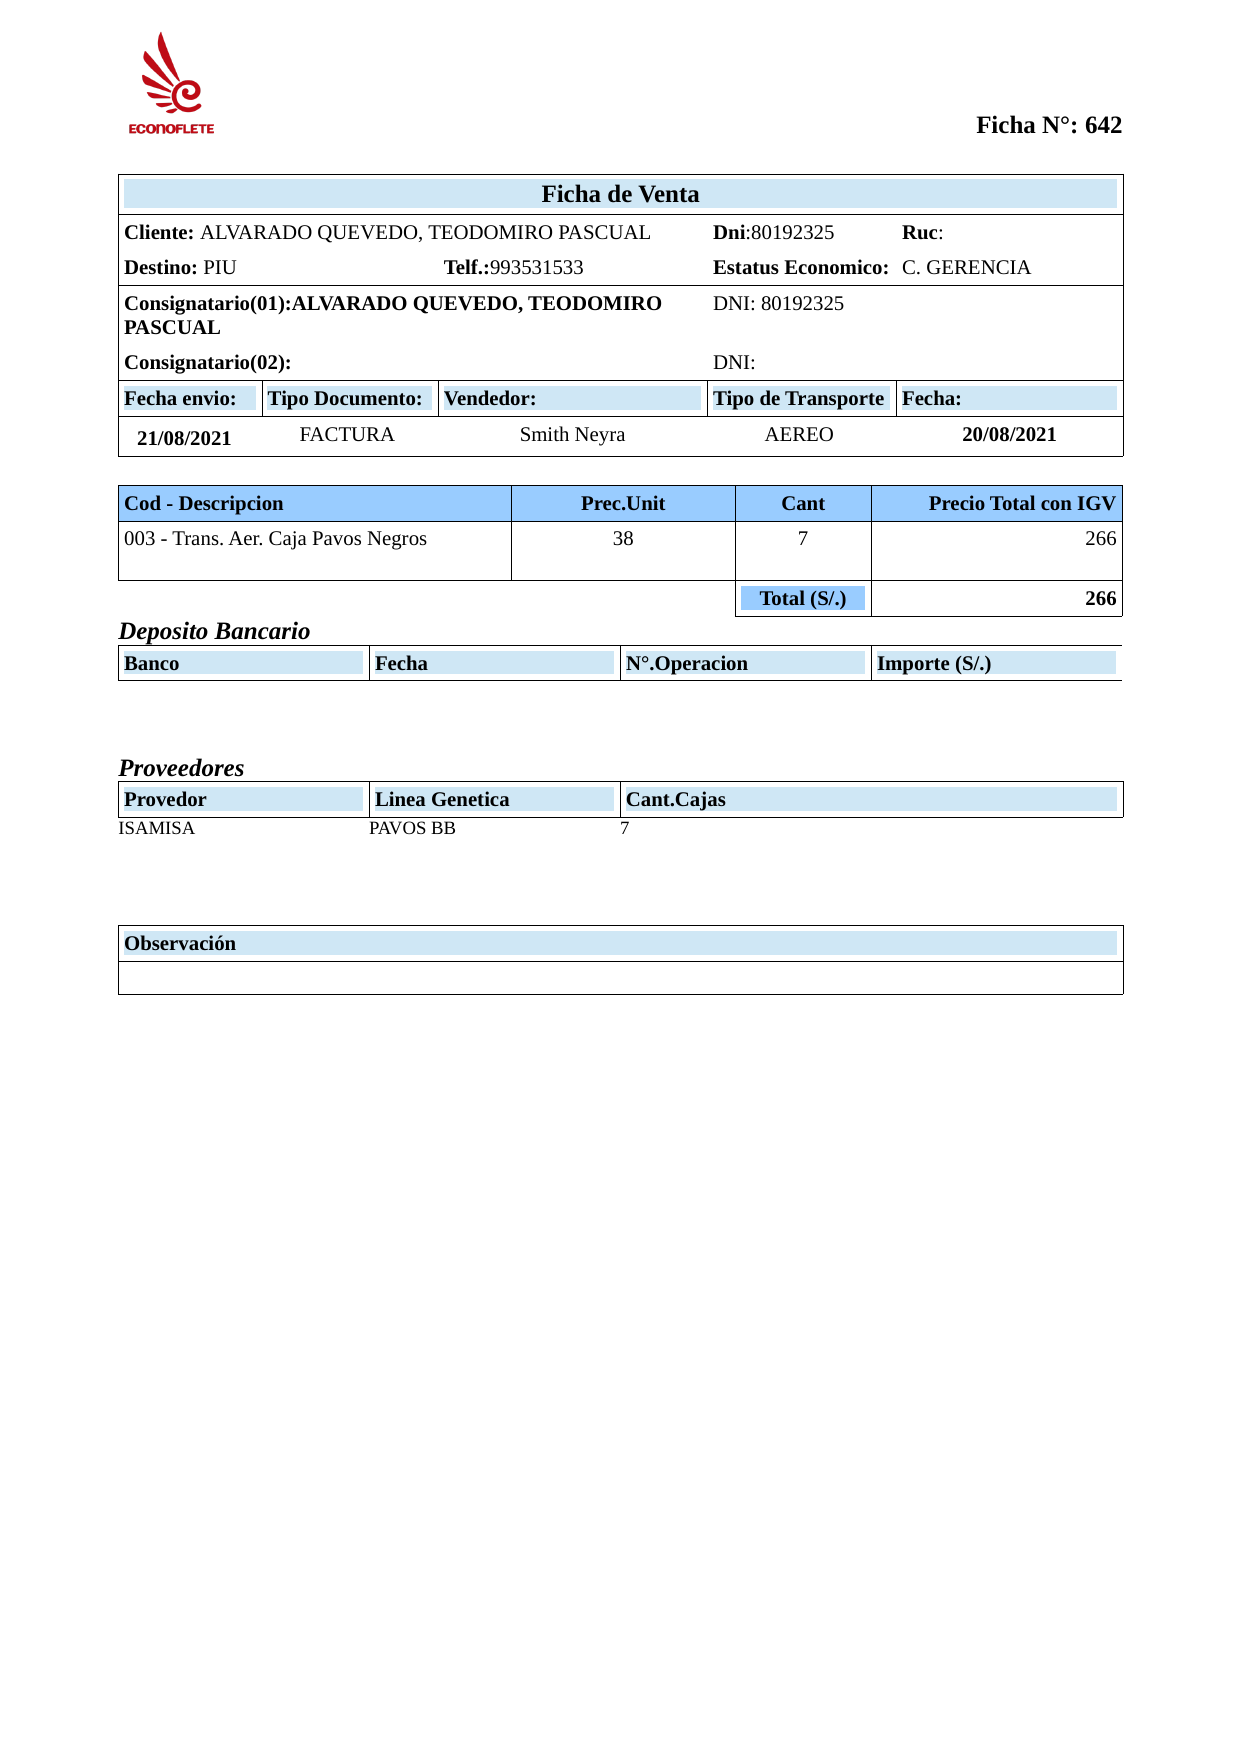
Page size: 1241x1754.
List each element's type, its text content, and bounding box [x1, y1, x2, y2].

table_header Banco [119, 646, 369, 680]
table_header Ficha de Venta [119, 175, 1123, 214]
table_cell [118, 729, 369, 753]
table_header N°.Operacion [621, 646, 871, 680]
table_cell AEREO [707, 417, 896, 456]
table_cell Ruc: [896, 215, 1123, 249]
text Proveedores [118, 753, 1122, 781]
table_cell [511, 581, 735, 616]
table_cell Vendedor: [439, 381, 707, 416]
table_cell 266 [872, 581, 1122, 616]
table_cell Consignatario(01):ALVARADO QUEVEDO, TEODOMIRO PASCUAL [119, 286, 707, 344]
table_header Linea Genetica [370, 782, 620, 817]
table_cell PAVOS BB [369, 818, 620, 839]
table_cell ISAMISA [118, 818, 369, 839]
table_cell Dni:80192325 [707, 215, 896, 249]
table_cell 7 [620, 818, 1123, 839]
table_cell [871, 681, 1122, 704]
table_cell [118, 839, 369, 860]
table_cell [118, 705, 369, 728]
table_cell [118, 882, 369, 903]
table_cell [369, 903, 620, 925]
table_cell Destino: PIU [119, 249, 438, 285]
text Deposito Bancario [118, 616, 1122, 645]
table_cell [118, 860, 369, 882]
table_cell FACTURA [262, 417, 438, 456]
table_cell [369, 860, 620, 882]
table_cell C. GERENCIA [896, 249, 1123, 285]
table_cell [118, 581, 511, 616]
table_cell 20/08/2021 [896, 417, 1123, 456]
table_cell [620, 681, 871, 704]
table_cell 003 - Trans. Aer. Caja Pavos Negros [119, 522, 511, 580]
table_cell Estatus Economico: [707, 249, 896, 285]
table_cell DNI: [707, 345, 1123, 380]
table_header Precio Total con IGV [872, 486, 1122, 521]
table_cell [369, 705, 620, 728]
table_cell Smith Neyra [438, 417, 707, 456]
table_cell Cliente: ALVARADO QUEVEDO, TEODOMIRO PASCUAL [119, 215, 707, 249]
table_header Importe (S/.) [872, 646, 1122, 680]
table_header Provedor [119, 782, 369, 817]
picture [118, 31, 225, 134]
table_cell 21/08/2021 [119, 417, 262, 456]
table_header Cod - Descripcion [119, 486, 511, 521]
table_cell Telf.:993531533 [438, 249, 707, 285]
table_cell [118, 681, 369, 704]
table_cell [369, 882, 620, 903]
table_cell [620, 729, 871, 753]
table_cell [620, 860, 1123, 882]
table_header Observación [119, 926, 1123, 961]
table_cell Fecha: [897, 381, 1123, 416]
table_cell [369, 839, 620, 860]
table_cell [871, 705, 1122, 728]
table_cell Consignatario(02): [119, 345, 707, 380]
table_cell [369, 681, 620, 704]
table_header Prec.Unit [512, 486, 735, 521]
table_header Fecha [370, 646, 620, 680]
table_cell [620, 882, 1123, 903]
table_cell [118, 903, 369, 925]
table_header Cant.Cajas [621, 782, 1123, 817]
table_cell Fecha envio: [119, 381, 262, 416]
table_cell [620, 903, 1123, 925]
table_cell [871, 729, 1122, 753]
table_cell [119, 962, 1123, 994]
table_cell Tipo de Transporte [708, 381, 896, 416]
table_cell Tipo Documento: [263, 381, 438, 416]
table_cell 38 [512, 522, 735, 580]
table_cell [369, 729, 620, 753]
table_cell [620, 839, 1123, 860]
table_cell DNI: 80192325 [707, 286, 1123, 344]
table_cell [620, 705, 871, 728]
table_cell 7 [736, 522, 871, 580]
table_cell 266 [872, 522, 1122, 580]
table_cell Total (S/.) [736, 581, 871, 616]
table_header Cant [736, 486, 871, 521]
